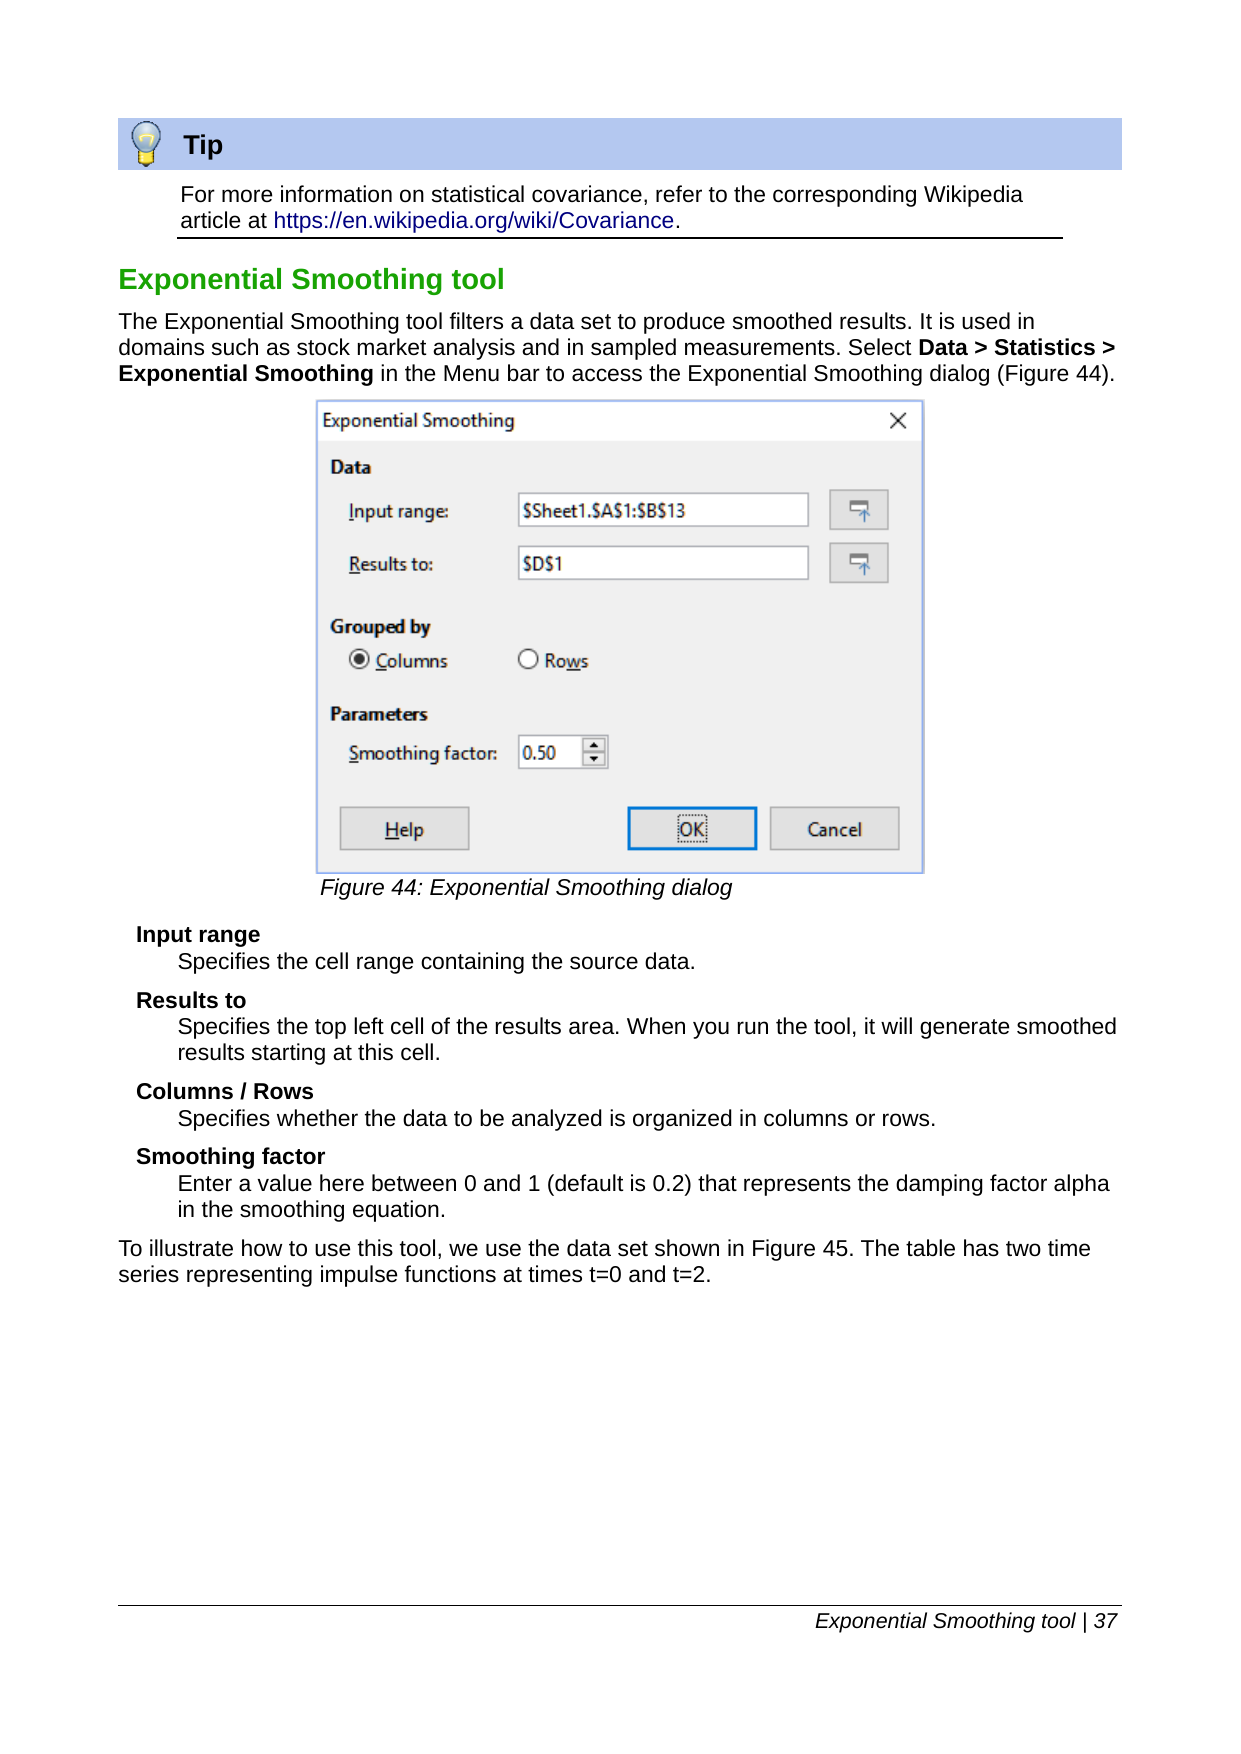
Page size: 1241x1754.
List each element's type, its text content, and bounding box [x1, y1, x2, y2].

text The Exponential Smoothing tool filters a data set to produce smoothed results. It is used in domains such as stock market analysis and in sampled measurements. Select Data > Statistics > Exponential Smoothing in the Menu bar to access the Exponential Smoothing dialog (Figure 44). [118, 308, 1122, 387]
text Specifies the top left cell of the results area. When you run the tool, it will generate smoothed results starting at this cell. [177, 1013, 1122, 1066]
text Smoothing factor [136, 1143, 1122, 1170]
text Columns / Rows [136, 1078, 1122, 1104]
text Specifies the cell range containing the source data. [177, 948, 1122, 974]
text For more information on statistical covariance, refer to the corresponding Wikipedia article at https://en.wikipedia.org/wiki/Covariance. [177, 178, 1063, 237]
text Enter a value here between 0 and 1 (default is 0.2) that represents the damping factor alpha in the smoothing equation. [177, 1170, 1122, 1222]
text Figure 44: Exponential Smoothing dialog [320, 874, 921, 900]
picture [315, 399, 925, 874]
text Results to [136, 987, 1122, 1013]
text To illustrate how to use this tool, we use the data set shown in Figure 45. The table has two time series representing impulse functions at times t=0 and t=2. [118, 1235, 1122, 1288]
picture [119, 119, 170, 170]
subtitle Tip [118, 118, 1122, 170]
text Specifies whether the data to be analyzed is organized in columns or rows. [177, 1104, 1122, 1131]
text Input range [136, 921, 1122, 948]
subtitle Exponential Smoothing tool [118, 262, 1122, 296]
